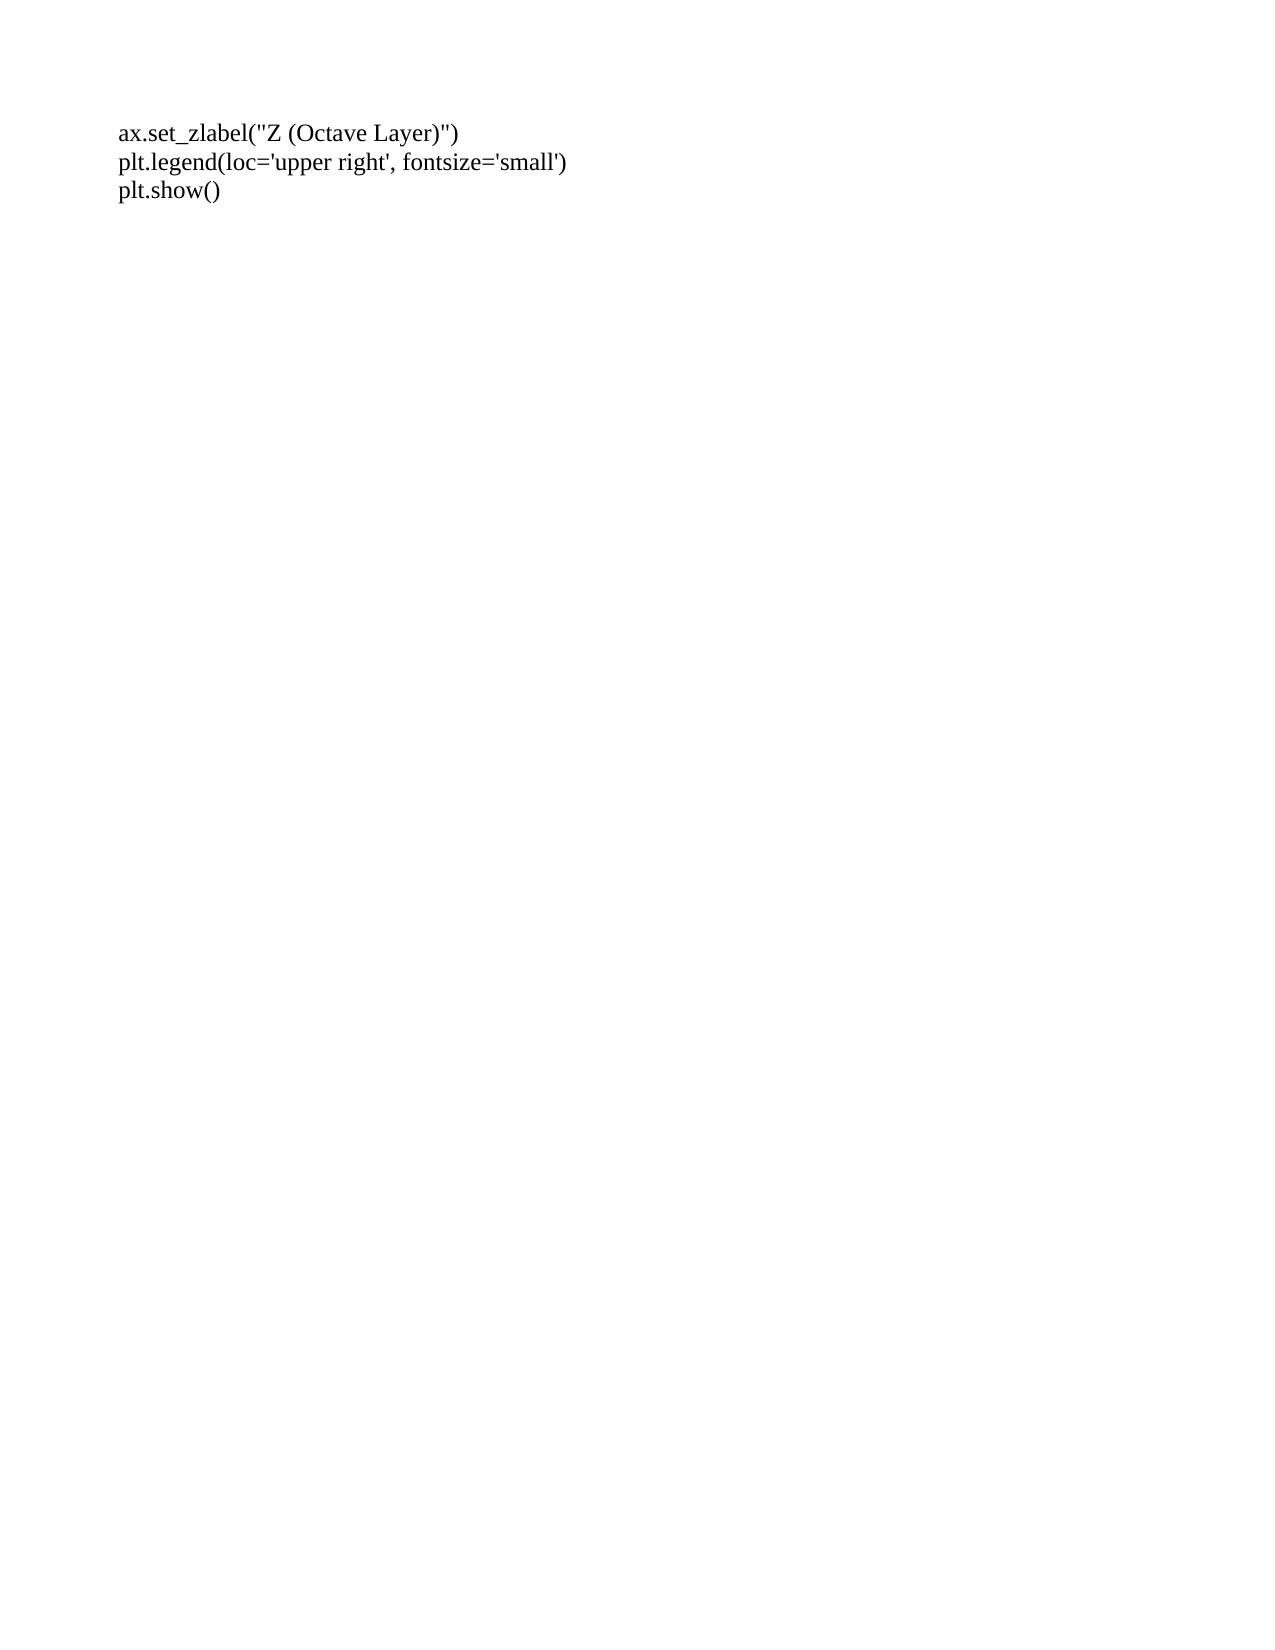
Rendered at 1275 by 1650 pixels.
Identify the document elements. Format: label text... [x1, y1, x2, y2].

text ax.set_zlabel("Z (Octave Layer)") [118, 118, 1157, 147]
text plt.legend(loc='upper right', fontsize='small') [118, 147, 1157, 176]
text plt.show() [118, 176, 1157, 204]
